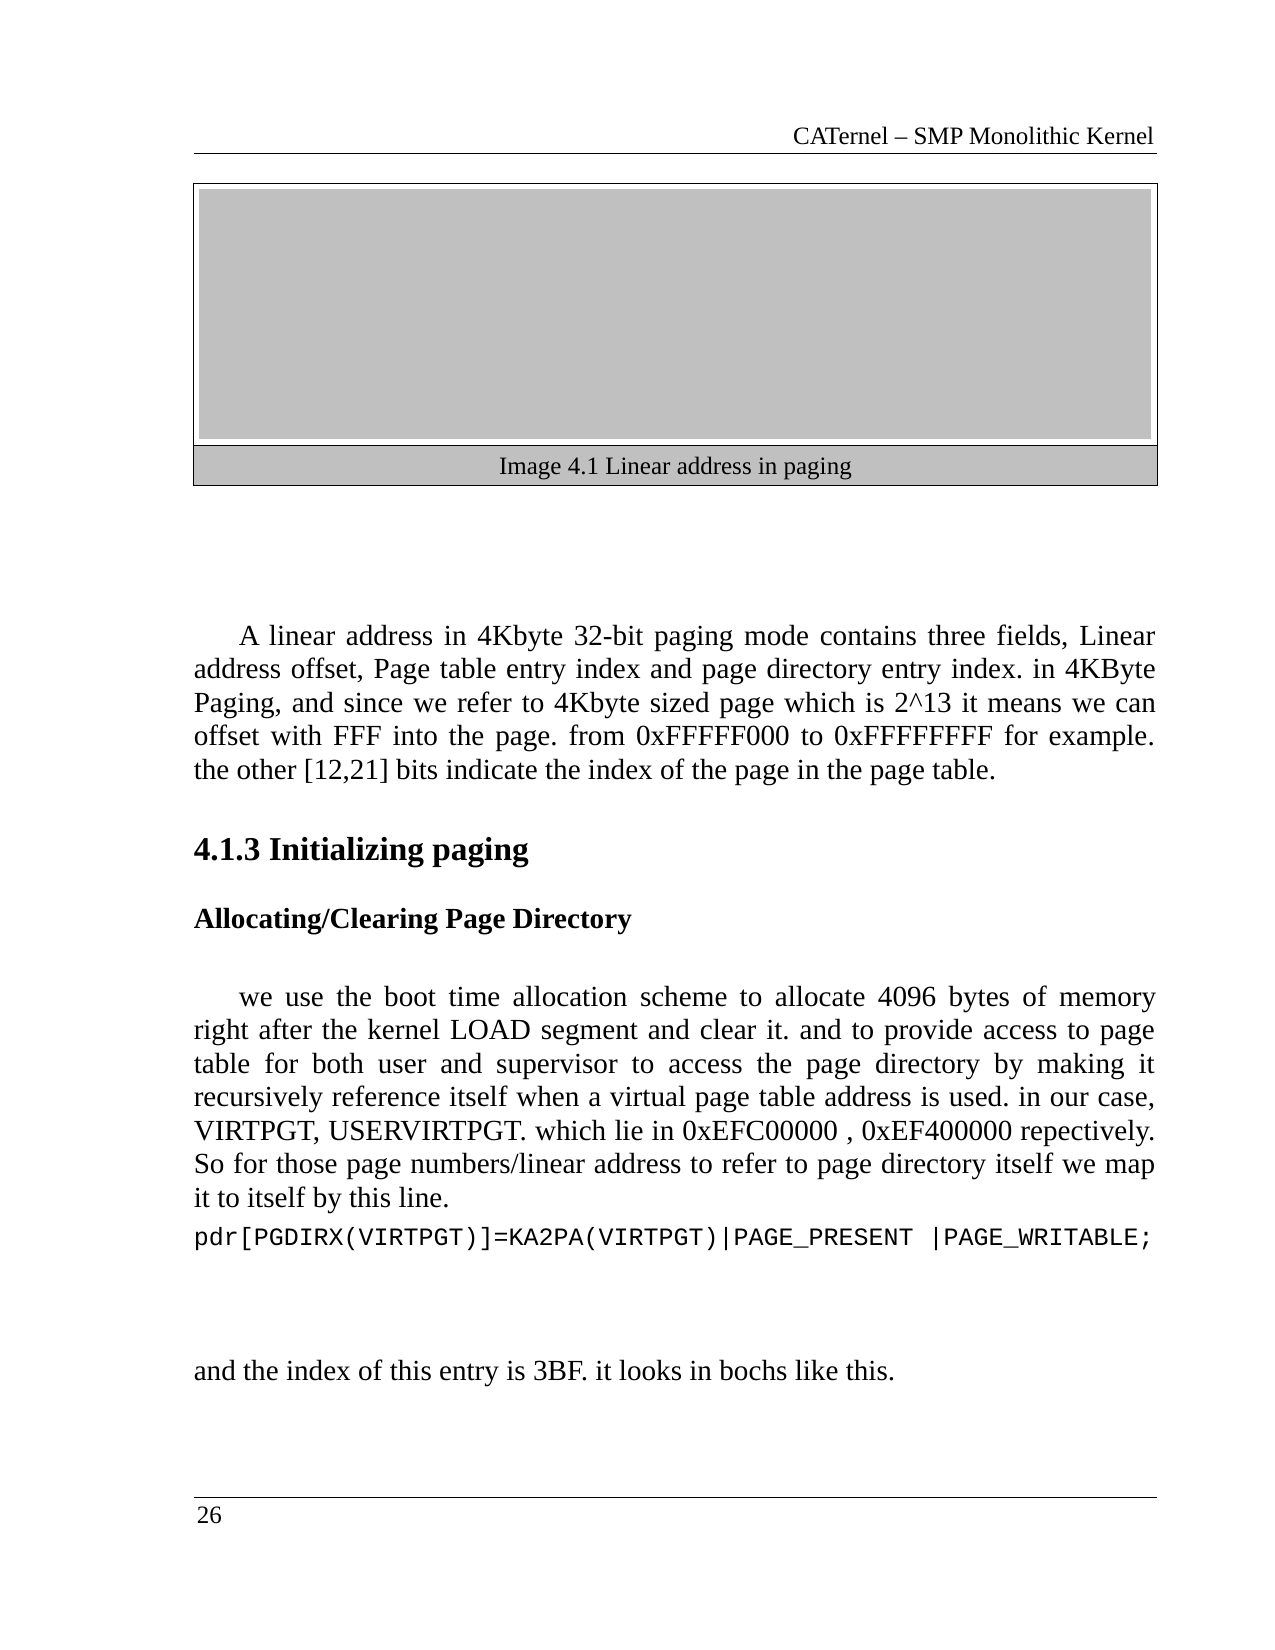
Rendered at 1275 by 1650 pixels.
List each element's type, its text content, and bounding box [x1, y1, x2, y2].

text and the index of this entry is 3BF. it looks in bochs like this. [193, 1353, 1157, 1387]
text pdr[PGDIRX(VIRTPGT)]=KA2PA(VIRTPGT)|PAGE_PRESENT |PAGE_WRITABLE; [193, 1224, 1157, 1253]
table_cell Image 4.1 Linear address in paging [194, 446, 1157, 485]
text we use the boot time allocation scheme to allocate 4096 bytes of memory right after the kernel LOAD segment and clear it. and to provide access to page table for both user and supervisor to access the page directory by making it recursively reference itself when a virtual page table address is used. in our case, VIRTPGT, USERVIRTPGT. which lie in 0xEFC00000 , 0xEF400000 repectively. So for those page numbers/linear address to refer to page directory itself we map it to itself by this line. [193, 979, 1157, 1214]
table_header [194, 184, 1157, 445]
text A linear address in 4Kbyte 32-bit paging mode contains three fields, Linear address offset, Page table entry index and page directory entry index. in 4KByte Paging, and since we refer to 4Kbyte sized page which is 2^13 it means we can offset with FFF into the page. from 0xFFFFF000 to 0xFFFFFFFF for example. the other [12,21] bits indicate the index of the page in the page table. [193, 618, 1157, 785]
text 4.1.3 Initializing paging [193, 829, 1157, 868]
text Allocating/Clearing Page Directory [193, 901, 1157, 935]
